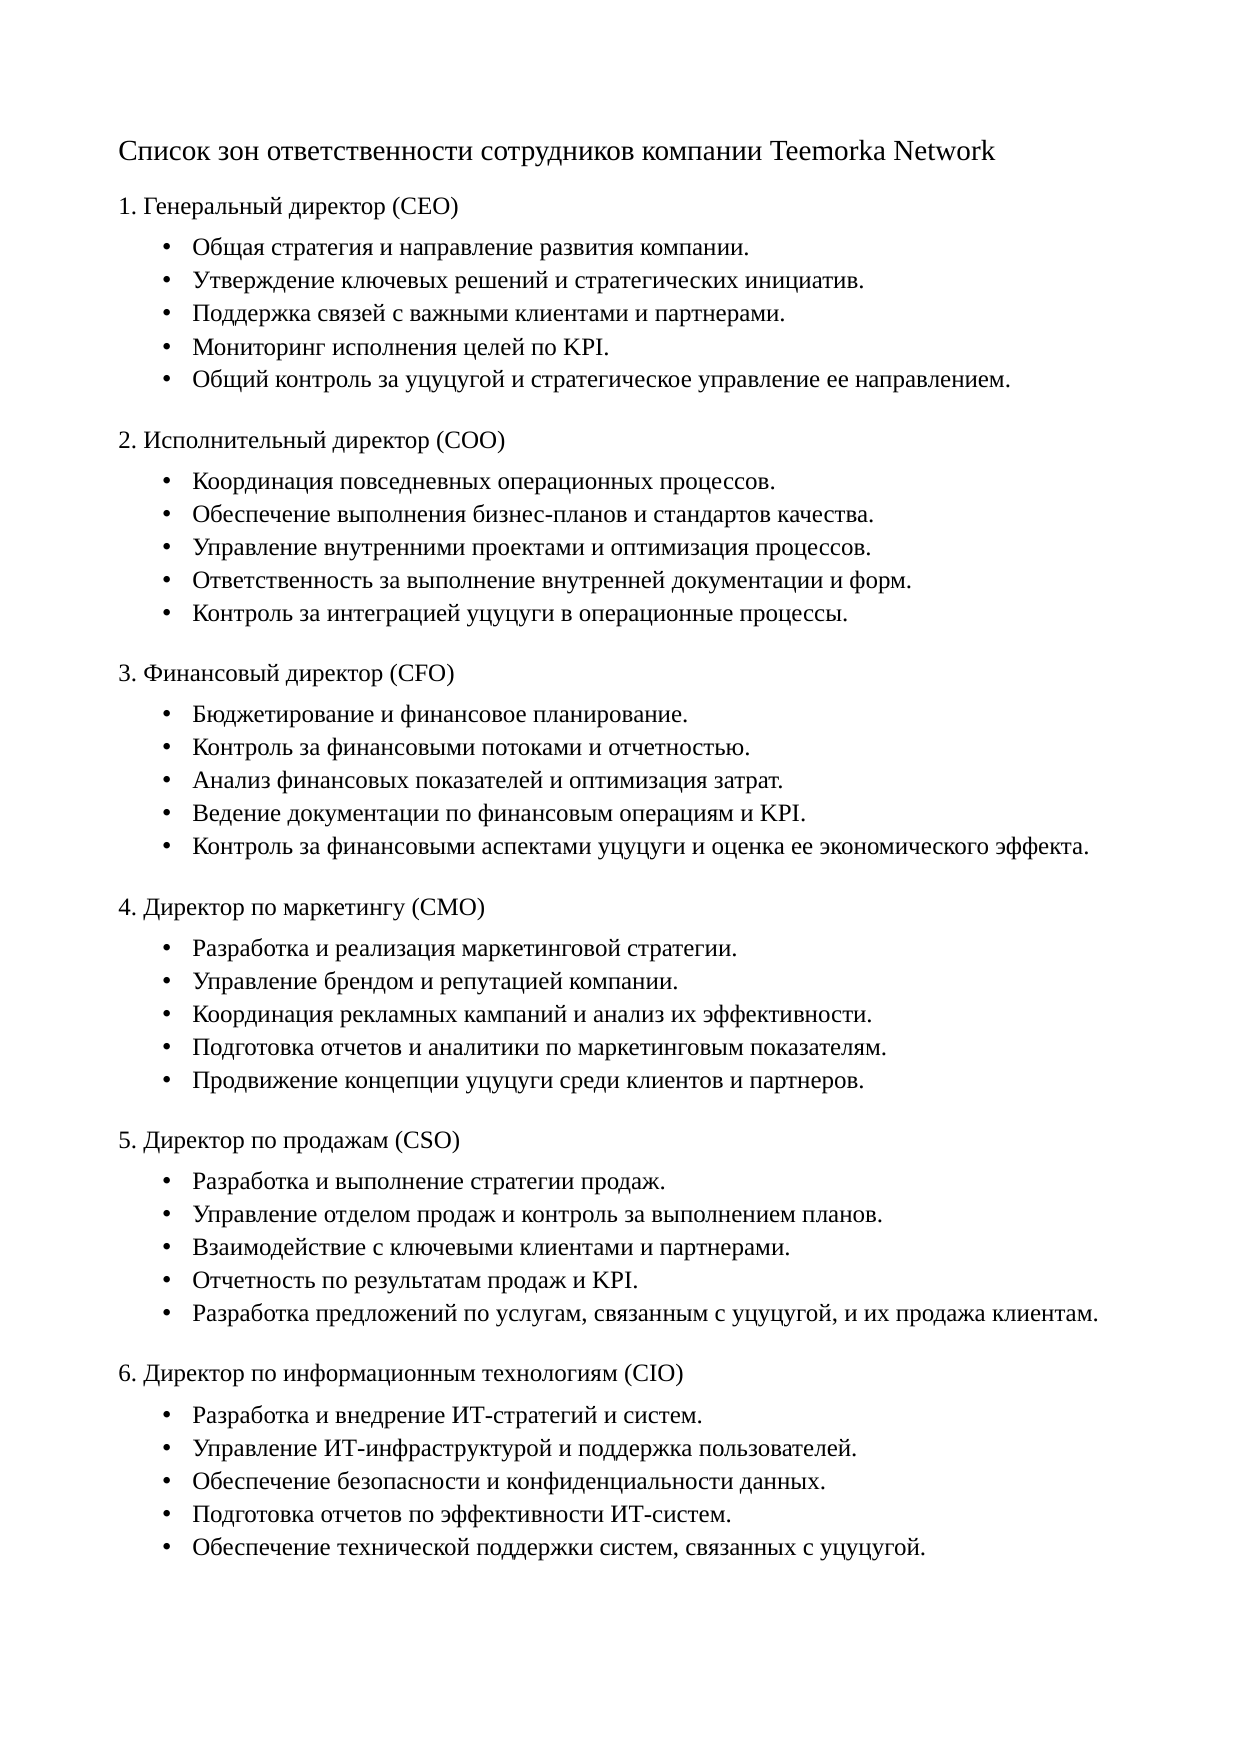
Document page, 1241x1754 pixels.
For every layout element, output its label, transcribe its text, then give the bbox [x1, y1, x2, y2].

list Разработка предложений по услугам, связанным с уцуцугой, и их продажа клиентам. [162, 1298, 1122, 1327]
list Разработка и реализация маркетинговой стратегии. [162, 933, 1122, 962]
list Контроль за интеграцией уцуцуги в операционные процессы. [162, 598, 1122, 627]
list Подготовка отчетов по эффективности ИТ-систем. [162, 1499, 1122, 1527]
subtitle Список зон ответственности сотрудников компании Teemorka Network [118, 133, 1122, 166]
list Обеспечение безопасности и конфиденциальности данных. [162, 1466, 1122, 1494]
list Разработка и внедрение ИТ-стратегий и систем. [162, 1400, 1122, 1428]
list Управление брендом и репутацией компании. [162, 966, 1122, 994]
list Обеспечение выполнения бизнес-планов и стандартов качества. [162, 499, 1122, 528]
list Бюджетирование и финансовое планирование. [162, 699, 1122, 728]
subtitle 2. Исполнительный директор (COO) [118, 425, 1122, 453]
subtitle 1. Генеральный директор (CEO) [118, 191, 1122, 220]
list Общий контроль за уцуцугой и стратегическое управление ее направлением. [162, 364, 1122, 393]
subtitle 4. Директор по маркетингу (CMO) [118, 892, 1122, 920]
list Поддержка связей с важными клиентами и партнерами. [162, 298, 1122, 327]
list Анализ финансовых показателей и оптимизация затрат. [162, 765, 1122, 794]
subtitle 6. Директор по информационным технологиям (CIO) [118, 1358, 1122, 1387]
list Ведение документации по финансовым операциям и KPI. [162, 798, 1122, 827]
list Взаимодействие с ключевыми клиентами и партнерами. [162, 1232, 1122, 1261]
subtitle 3. Финансовый директор (CFO) [118, 658, 1122, 687]
list Ответственность за выполнение внутренней документации и форм. [162, 565, 1122, 594]
list Координация рекламных кампаний и анализ их эффективности. [162, 999, 1122, 1028]
subtitle 5. Директор по продажам (CSO) [118, 1125, 1122, 1154]
list Отчетность по результатам продаж и KPI. [162, 1265, 1122, 1294]
list Обеспечение технической поддержки систем, связанных с уцуцугой. [162, 1532, 1122, 1561]
list Управление внутренними проектами и оптимизация процессов. [162, 532, 1122, 561]
list Разработка и выполнение стратегии продаж. [162, 1166, 1122, 1195]
list Мониторинг исполнения целей по KPI. [162, 332, 1122, 360]
list Подготовка отчетов и аналитики по маркетинговым показателям. [162, 1032, 1122, 1061]
list Управление отделом продаж и контроль за выполнением планов. [162, 1199, 1122, 1228]
list Управление ИТ-инфраструктурой и поддержка пользователей. [162, 1433, 1122, 1461]
list Контроль за финансовыми потоками и отчетностью. [162, 732, 1122, 761]
list Контроль за финансовыми аспектами уцуцуги и оценка ее экономического эффекта. [162, 831, 1122, 860]
list Координация повседневных операционных процессов. [162, 466, 1122, 495]
list Общая стратегия и направление развития компании. [162, 232, 1122, 261]
list Продвижение концепции уцуцуги среди клиентов и партнеров. [162, 1065, 1122, 1094]
list Утверждение ключевых решений и стратегических инициатив. [162, 266, 1122, 294]
